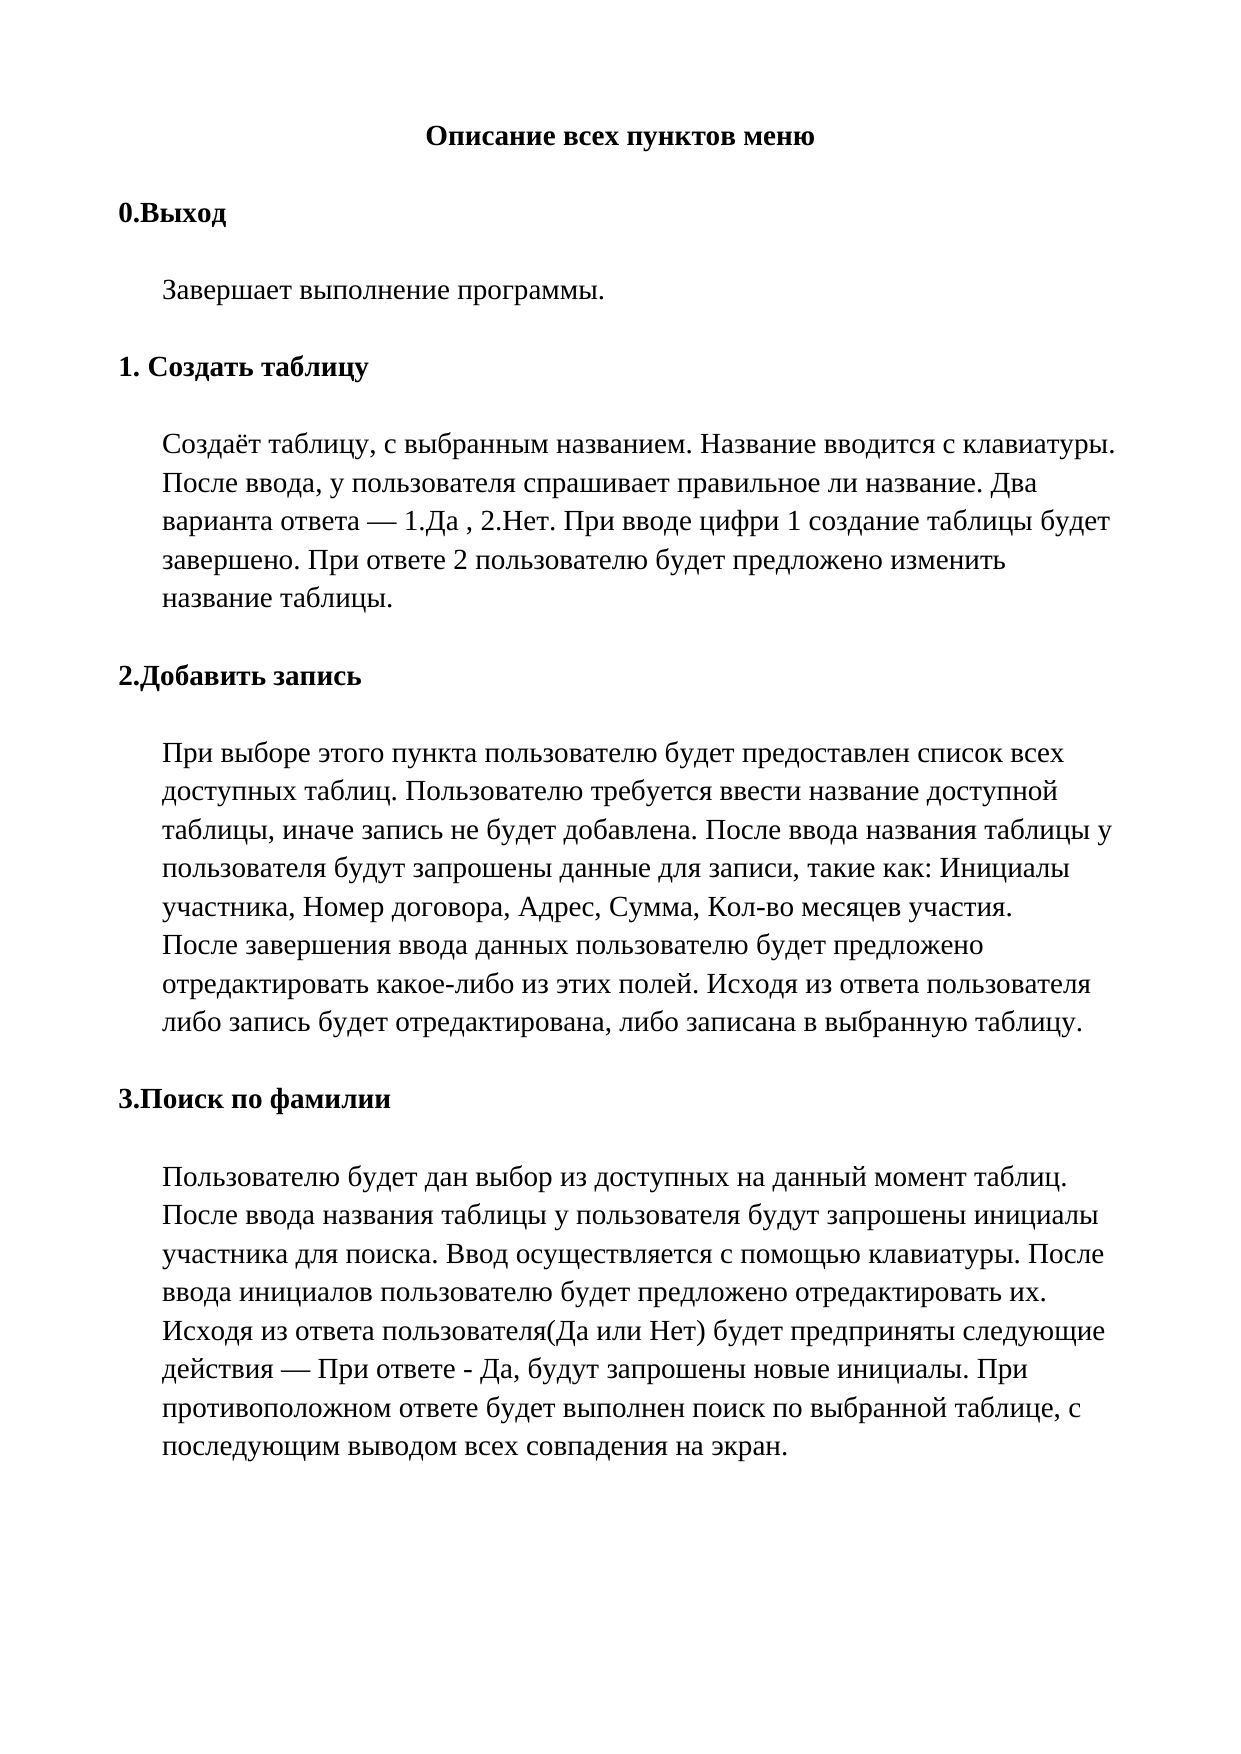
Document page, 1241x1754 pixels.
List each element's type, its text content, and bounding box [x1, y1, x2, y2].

text Исходя из ответа пользователя(Да или Нет) будет предприняты следующие действия — При ответе - Да, будут запрошены новые инициалы. При противоположном ответе будет выполнен поиск по выбранной таблице, с последующим выводом всех совпадения на экран. [118, 1313, 1122, 1462]
text 0.Выход [118, 195, 1122, 229]
text При выборе этого пункта пользователю будет предоставлен список всех доступных таблиц. Пользователю требуется ввести название доступной таблицы, иначе запись не будет добавлена. После ввода названия таблицы у пользователя будут запрошены данные для записи, такие как: Инициалы участника, Номер договора, Адрес, Сумма, Кол-во месяцев участия. [118, 735, 1122, 922]
text либо запись будет отредактирована, либо записана в выбранную таблицу. [118, 1004, 1122, 1038]
text После ввода, у пользователя спрашивает правильное ли название. Два варианта ответа — 1.Да , 2.Нет. При вводе цифри 1 создание таблицы будет завершено. При ответе 2 пользователю будет предложено изменить название таблицы. [118, 465, 1122, 614]
text После ввода названия таблицы у пользователя будут запрошены инициалы участника для поиска. Ввод осуществляется с помощью клавиатуры. После ввода инициалов пользователю будет предложено отредактировать их. [118, 1197, 1122, 1308]
text 2.Добавить запись [118, 658, 1122, 691]
text 3.Поиск по фамилии [118, 1082, 1122, 1115]
text 1. Создать таблицу [118, 349, 1122, 383]
text Создаёт таблицу, с выбранным названием. Название вводится с клавиатуры. [118, 426, 1122, 460]
text После завершения ввода данных пользователю будет предложено отредактировать какое-либо из этих полей. Исходя из ответа пользователя [118, 927, 1122, 999]
text Описание всех пунктов меню [118, 118, 1122, 152]
text Завершает выполнение программы. [118, 272, 1122, 306]
text Пользователю будет дан выбор из доступных на данный момент таблиц. [118, 1159, 1122, 1192]
